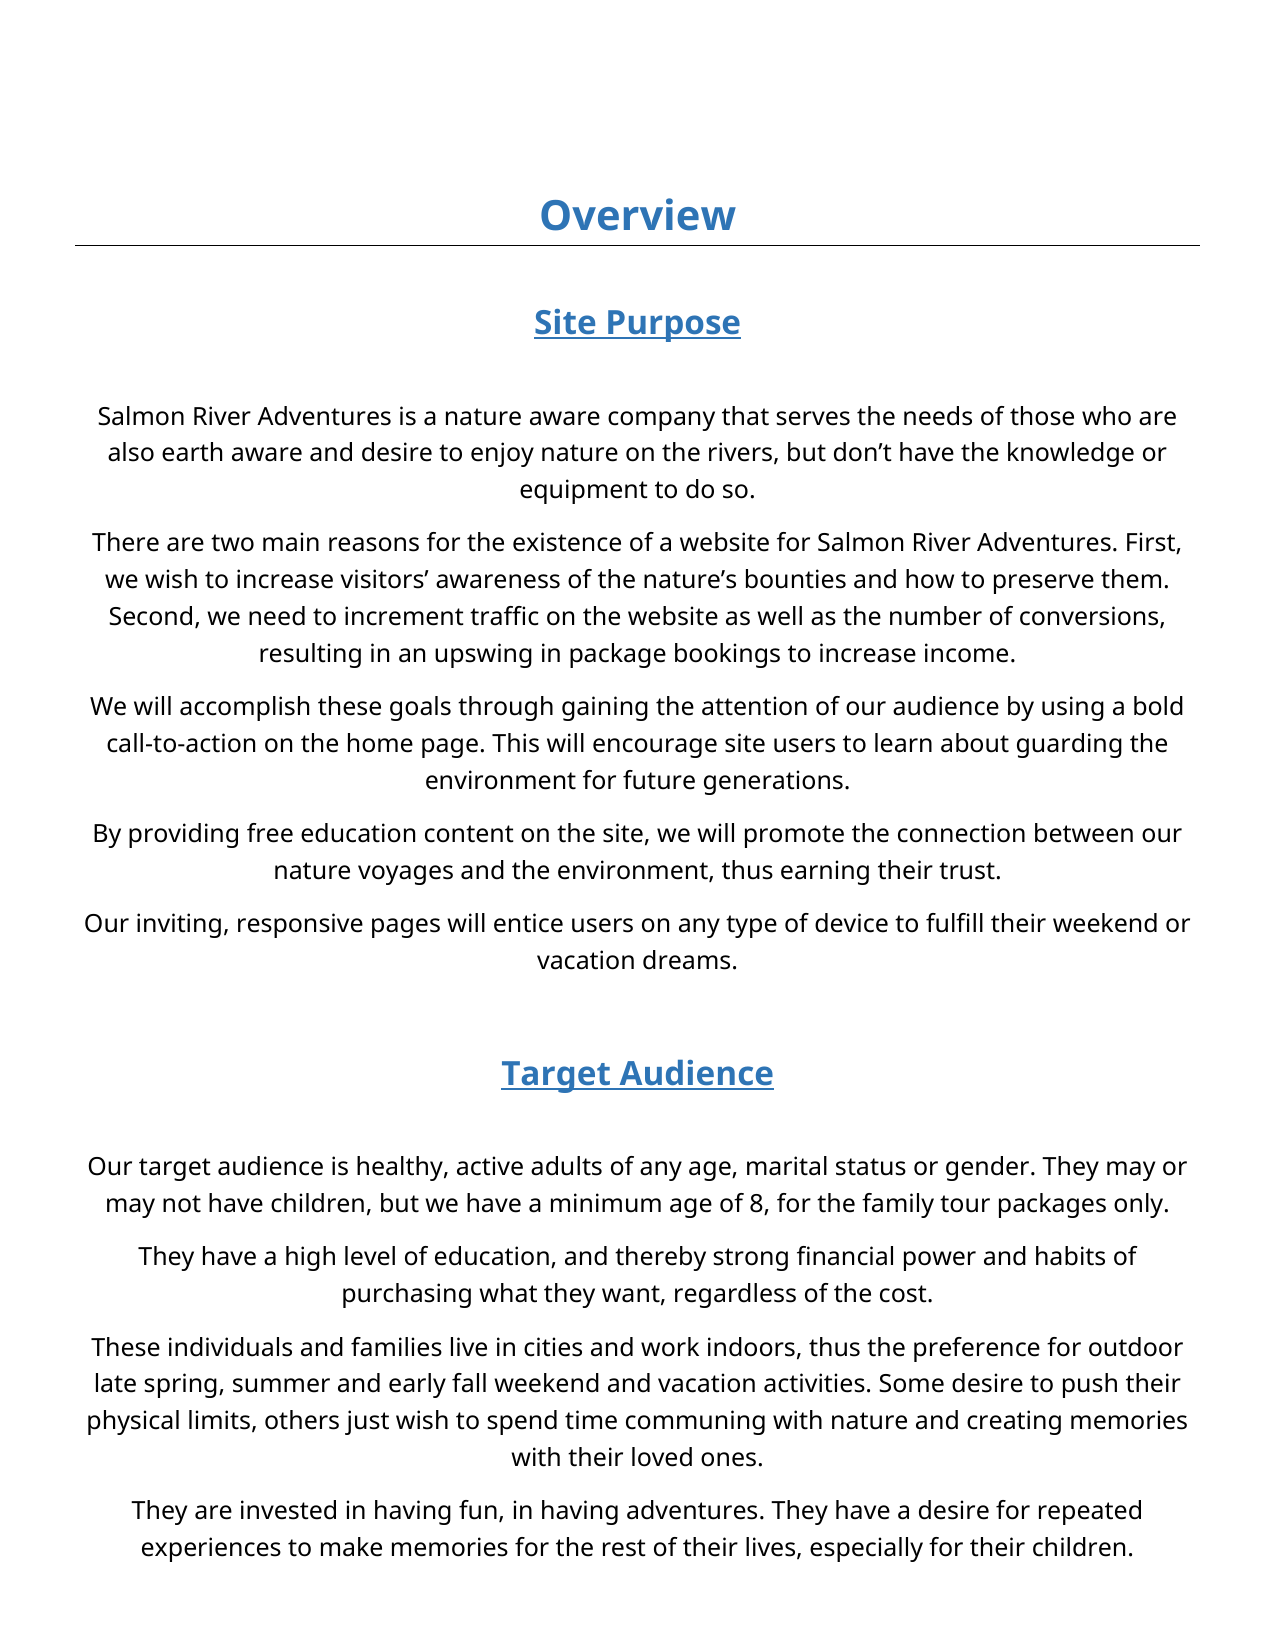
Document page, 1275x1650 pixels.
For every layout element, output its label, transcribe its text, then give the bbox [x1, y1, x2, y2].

subtitle Overview [75, 186, 1200, 245]
text Our target audience is healthy, active adults of any age, marital status or gender. They may or may not have children, but we have a minimum age of 8, for the family tour packages only. [75, 1149, 1200, 1219]
text We will accomplish these goals through gaining the attention of our audience by using a bold call-to-action on the home page. This will encourage site users to learn about guarding the environment for future generations. [75, 689, 1200, 796]
text Salmon River Adventures is a nature aware company that serves the needs of those who are also earth aware and desire to enjoy nature on the rivers, but don’t have the knowledge or equipment to do so. [75, 398, 1200, 506]
subtitle Target Audience [75, 1049, 1200, 1095]
text There are two main reasons for the existence of a website for Salmon River Adventures. First, we wish to increase visitors’ awareness of the nature’s bounties and how to preserve them. Second, we need to increment traffic on the website as well as the number of conversions, resulting in an upswing in package bookings to increase income. [75, 525, 1200, 669]
text By providing free education content on the site, we will promote the connection between our nature voyages and the environment, thus earning their trust. [75, 816, 1200, 887]
text Our inviting, responsive pages will entice users on any type of device to fulfill their weekend or vacation dreams. [75, 906, 1200, 977]
text These individuals and families live in cities and work indoors, thus the preference for outdoor late spring, summer and early fall weekend and vacation activities. Some desire to push their physical limits, others just wish to spend time communing with nature and creating memories with their loved ones. [75, 1329, 1200, 1473]
text They have a high level of education, and thereby strong financial power and habits of purchasing what they want, regardless of the cost. [75, 1239, 1200, 1310]
subtitle Site Purpose [75, 299, 1200, 344]
text They are invested in having fun, in having adventures. They have a desire for repeated experiences to make memories for the rest of their lives, especially for their children. [75, 1493, 1200, 1564]
